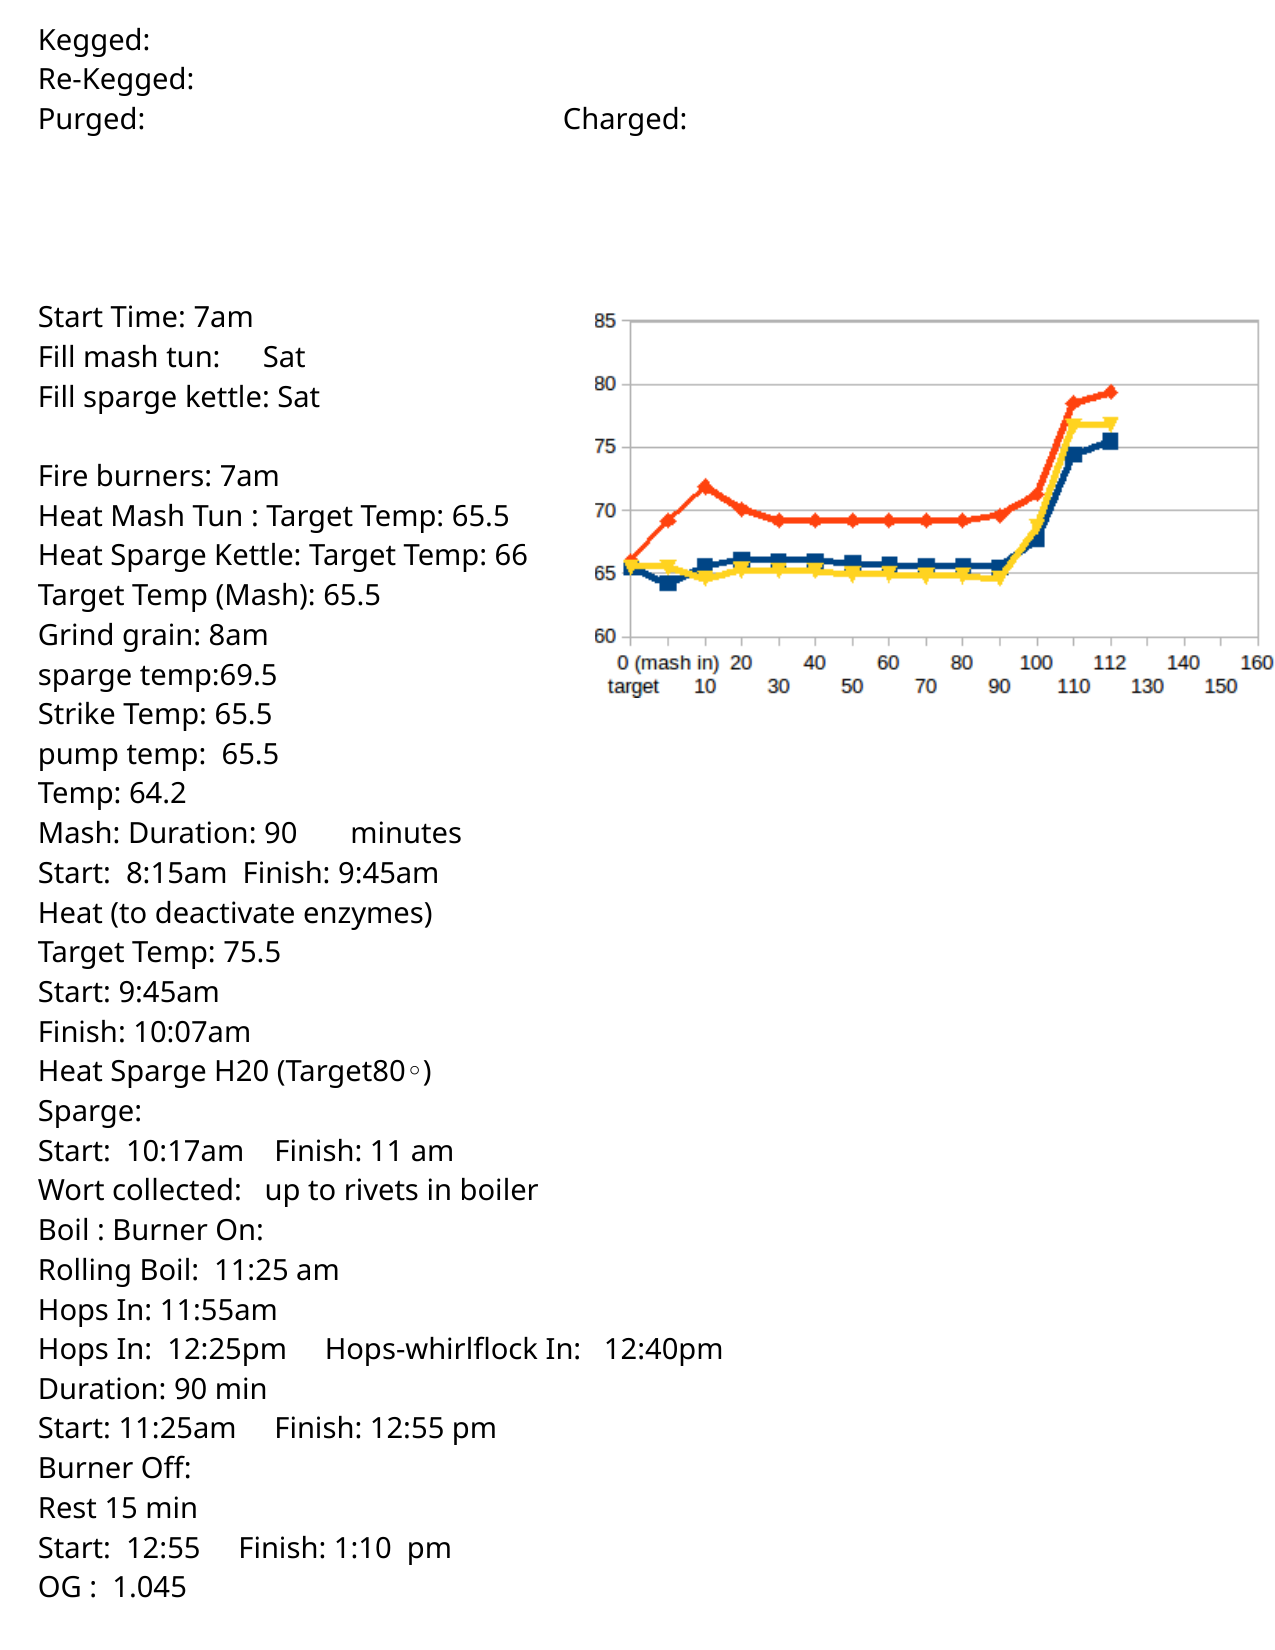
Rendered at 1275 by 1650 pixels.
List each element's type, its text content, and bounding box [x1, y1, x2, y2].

text Re-Kegged: [38, 58, 1237, 98]
text Wort collected: up to rivets in boiler [38, 1170, 1237, 1209]
text Rest 15 min [38, 1487, 1237, 1527]
text Mash: Duration: 90 minutes [38, 812, 1237, 852]
text Target Temp: 75.5 [38, 932, 1237, 971]
text Finish: 10:07am [38, 1011, 1237, 1051]
text Start: 9:45am [38, 971, 1237, 1011]
text Start: 12:55 Finish: 1:10 pm [38, 1527, 1237, 1567]
text Heat Sparge Kettle: Target Temp: 66 [38, 535, 595, 574]
text Fire burners: 7am [38, 455, 595, 495]
text OG : 1.045 [38, 1567, 1237, 1606]
text Start: 11:25am Finish: 12:55 pm [38, 1408, 1237, 1447]
text Fill sparge kettle: Sat [38, 376, 595, 455]
text Start: 8:15am Finish: 9:45am [38, 852, 1237, 892]
text sparge temp:69.5 [38, 654, 595, 693]
text Heat Mash Tun : Target Temp: 65.5 [38, 495, 595, 535]
text Temp: 64.2 [38, 773, 1237, 812]
text Hops In: 12:25pm Hops-whirlflock In: 12:40pm [38, 1328, 1237, 1368]
text Fill mash tun: Sat [38, 336, 595, 376]
text Start: 10:17am Finish: 11 am [38, 1130, 1237, 1170]
text Duration: 90 min [38, 1368, 1237, 1408]
text Sparge: [38, 1090, 1237, 1130]
text Heat Sparge H20 (Target80◦) [38, 1051, 1237, 1090]
picture [595, 310, 1275, 698]
text Strike Temp: 65.5 [38, 693, 1237, 733]
text Target Temp (Mash): 65.5 [38, 574, 595, 614]
text Purged: Charged: [38, 98, 1237, 138]
text Burner Off: [38, 1447, 1237, 1487]
text Hops In: 11:55am [38, 1289, 1237, 1328]
text pump temp: 65.5 [38, 733, 1237, 773]
text Boil : Burner On: [38, 1209, 1237, 1249]
text Heat (to deactivate enzymes) [38, 892, 1237, 932]
text Rolling Boil: 11:25 am [38, 1249, 1237, 1289]
text Kegged: [38, 19, 1237, 58]
text Start Time: 7am [38, 297, 1237, 336]
text Grind grain: 8am [38, 614, 595, 654]
